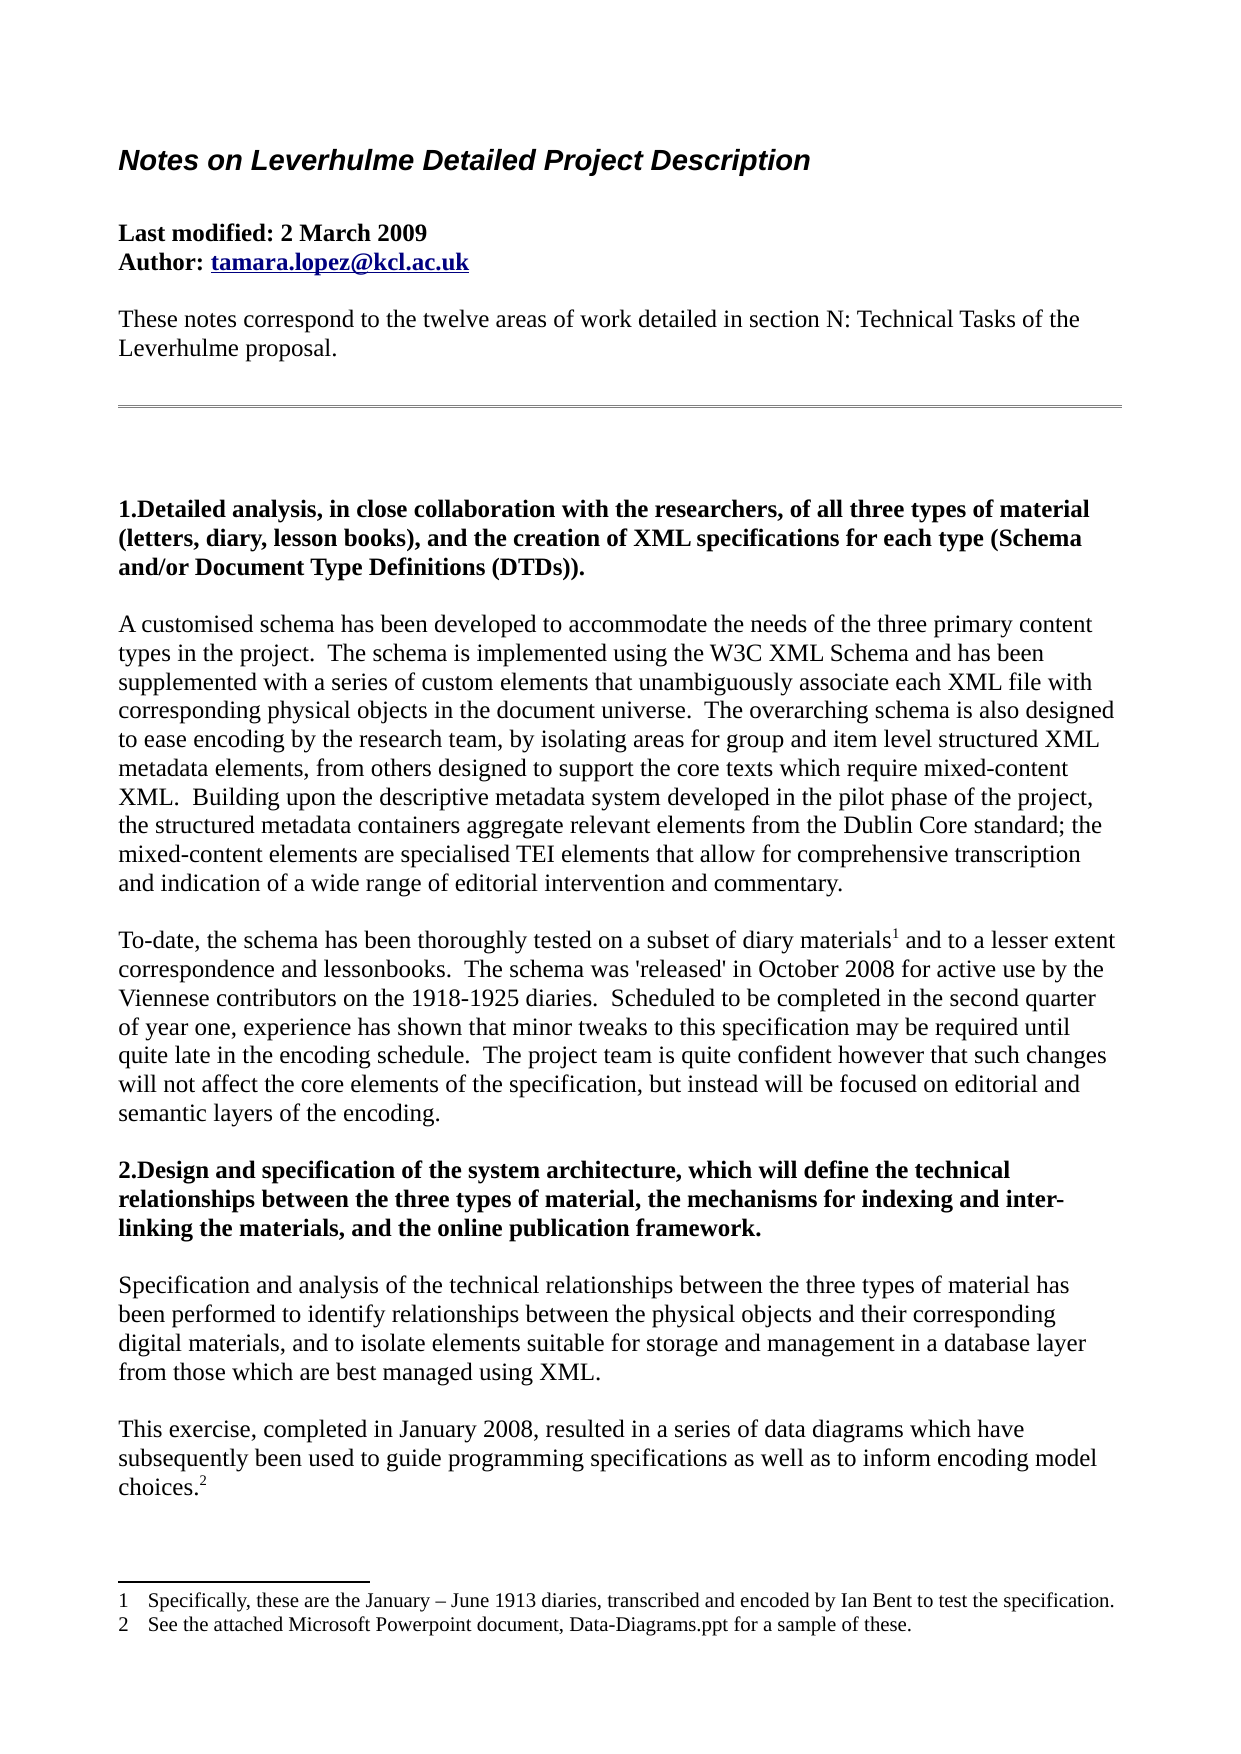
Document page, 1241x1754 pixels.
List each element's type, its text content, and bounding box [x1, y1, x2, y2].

text Specifically, these are the January – June 1913 diaries, transcribed and encoded by Ian Bent to test the specification. [118, 1588, 1122, 1612]
text Last modified: 2 March 2009 [118, 218, 1122, 247]
subtitle Notes on Leverhulme Detailed Project Description [118, 143, 1122, 177]
text To-date, the schema has been thoroughly tested on a subset of diary materials and to a lesser extent correspondence and lessonbooks. The schema was 'released' in October 2008 for active use by the Viennese contributors on the 1918-1925 diaries. Scheduled to be completed in the second quarter of year one, experience has shown that minor tweaks to this specification may be required until quite late in the encoding schedule. The project team is quite confident however that such changes will not affect the core elements of the specification, but instead will be focused on editorial and semantic layers of the encoding. [118, 925, 1122, 1127]
text Specification and analysis of the technical relationships between the three types of material has been performed to identify relationships between the physical objects and their corresponding digital materials, and to isolate elements suitable for storage and management in a database layer from those which are best managed using XML. [118, 1270, 1122, 1385]
text These notes correspond to the twelve areas of work detailed in section N: Technical Tasks of the Leverhulme proposal. [118, 304, 1122, 362]
text This exercise, completed in January 2008, resulted in a series of data diagrams which have subsequently been used to guide programming specifications as well as to inform encoding model choices. [118, 1414, 1122, 1500]
text A customised schema has been developed to accommodate the needs of the three primary content types in the project. The schema is implemented using the W3C XML Schema and has been supplemented with a series of custom elements that unambiguously associate each XML file with corresponding physical objects in the document universe. The overarching schema is also designed to ease encoding by the research team, by isolating areas for group and item level structured XML metadata elements, from others designed to support the core texts which require mixed-content XML. Building upon the descriptive metadata system developed in the pilot phase of the project, the structured metadata containers aggregate relevant elements from the Dublin Core standard; the mixed-content elements are specialised TEI elements that allow for comprehensive transcription and indication of a wide range of editorial intervention and commentary. [118, 609, 1122, 897]
text 1.Detailed analysis, in close collaboration with the researchers, of all three types of material (letters, diary, lesson books), and the creation of XML specifications for each type (Schema and/or Document Type Definitions (DTDs)). [118, 494, 1122, 580]
text Author: tamara.lopez@kcl.ac.uk [118, 247, 1122, 275]
text 2.Design and specification of the system architecture, which will define the technical relationships between the three types of material, the mechanisms for indexing and inter-linking the materials, and the online publication framework. [118, 1155, 1122, 1242]
text See the attached Microsoft Powerpoint document, Data-Diagrams.ppt for a sample of these. [118, 1612, 1122, 1636]
